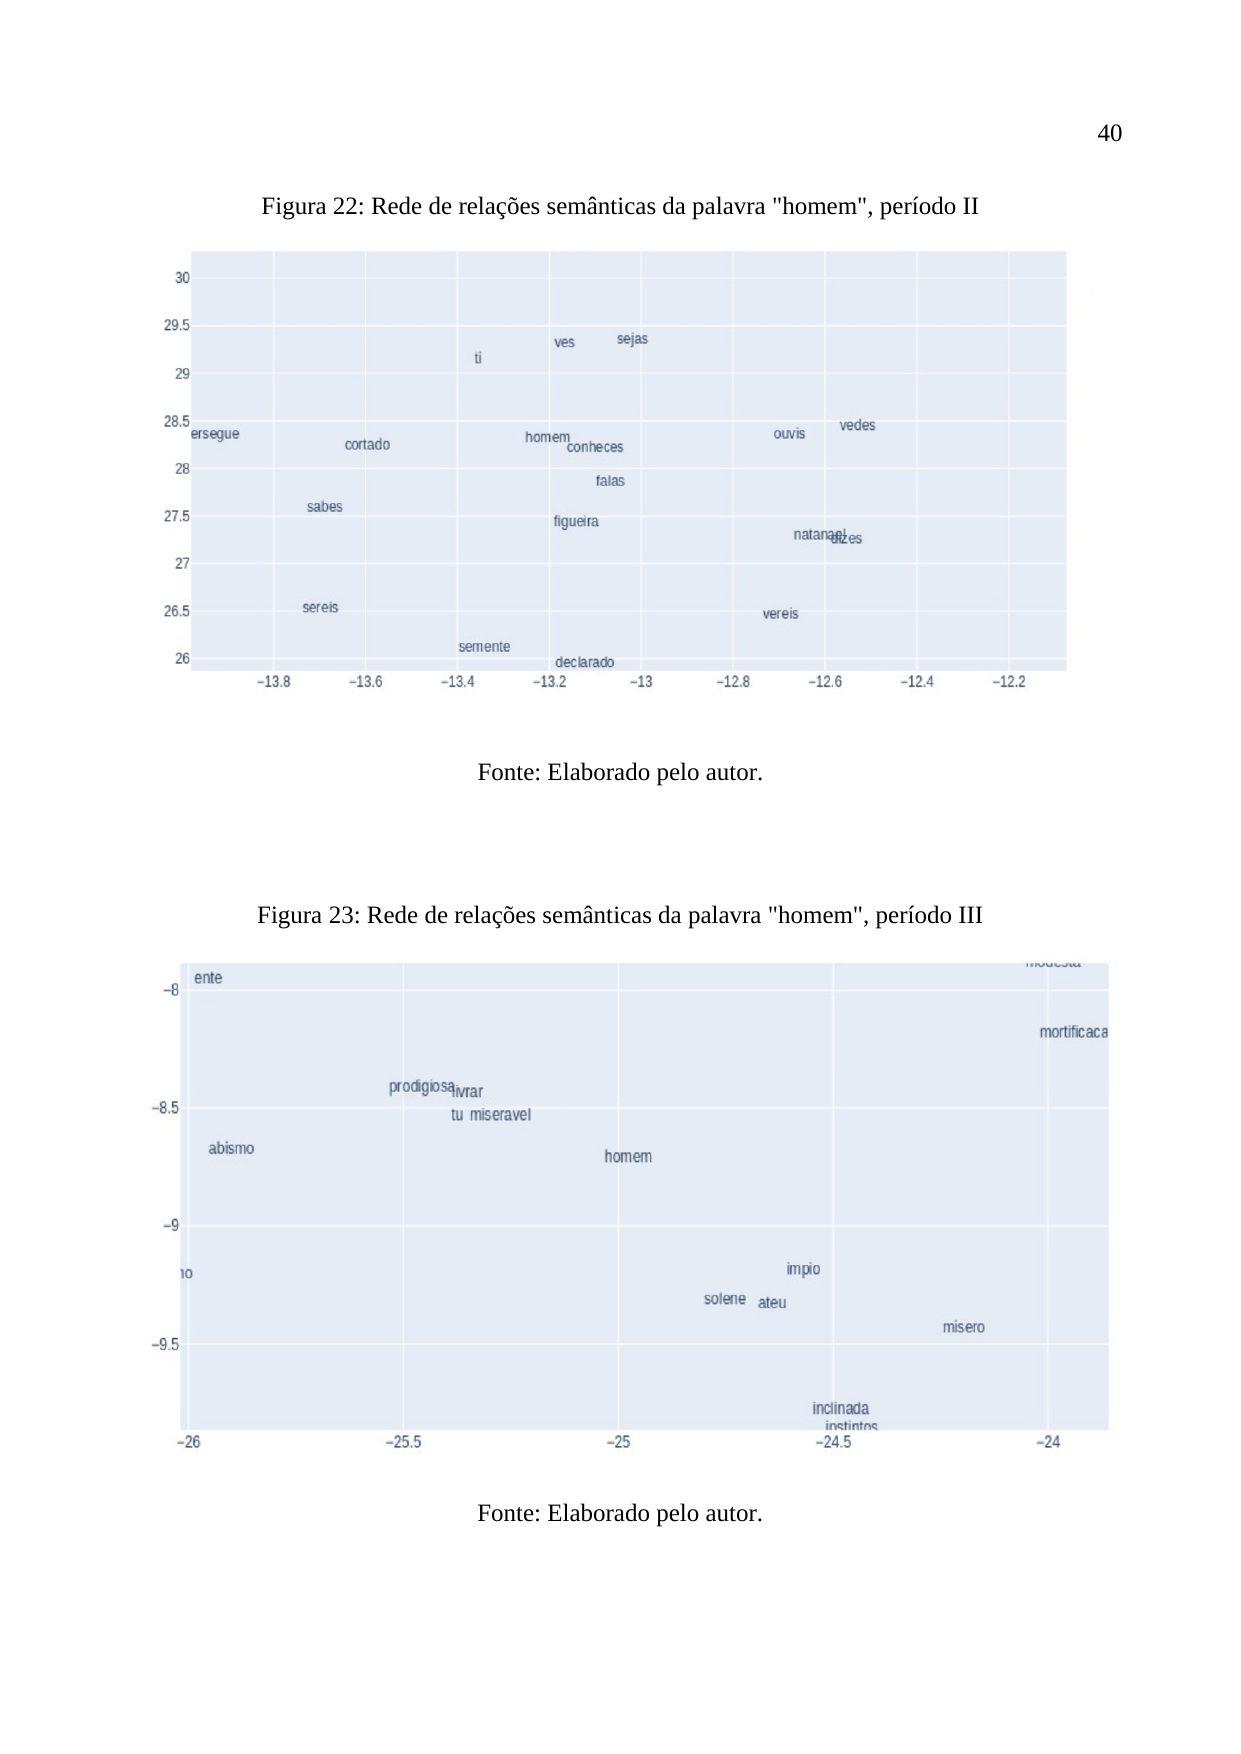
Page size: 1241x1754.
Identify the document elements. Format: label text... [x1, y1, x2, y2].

text Fonte: Elaborado pelo autor. [118, 1470, 1122, 1527]
picture [147, 220, 1093, 729]
picture [118, 929, 1123, 1470]
text Figura 23: Rede de relações semânticas da palavra "homem", período III [118, 901, 1122, 929]
text Figura 22: Rede de relações semânticas da palavra "homem", período II [148, 191, 1093, 220]
text Fonte: Elaborado pelo autor. [148, 729, 1093, 786]
